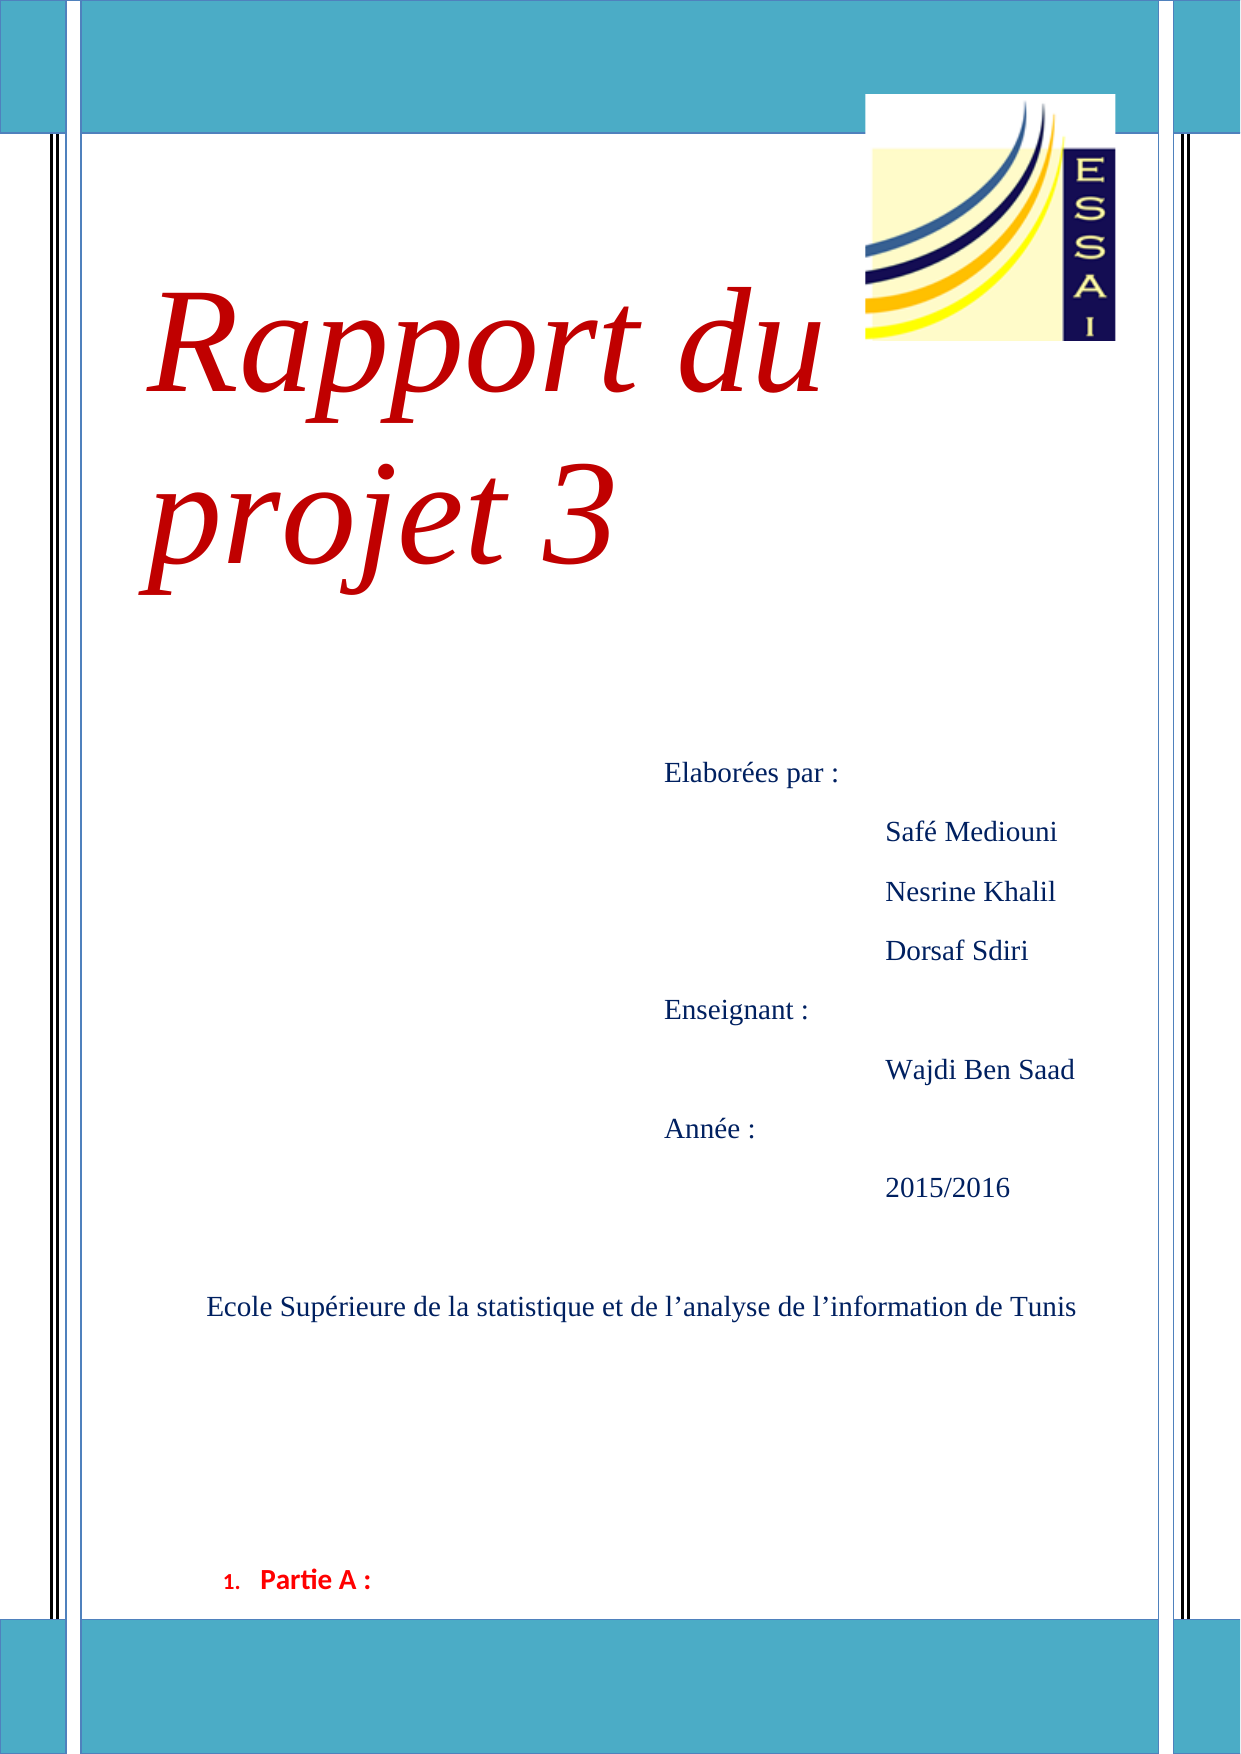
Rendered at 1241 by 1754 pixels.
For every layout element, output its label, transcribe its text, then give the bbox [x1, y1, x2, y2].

text Ecole Supérieure de la statistique et de l’analyse de l’information de Tunis [148, 1289, 1093, 1323]
list Partie A : [223, 1561, 1093, 1596]
text Dorsaf Sdiri [811, 933, 1093, 967]
text Année : [590, 1111, 1093, 1145]
text 2015/2016 [811, 1171, 1093, 1204]
text Wajdi Ben Saad [811, 1052, 1093, 1085]
text Nesrine Khalil [811, 874, 1093, 907]
text Enseignant : [590, 992, 1093, 1026]
text Rapport du projet 3 [148, 251, 1093, 596]
text Safé Mediouni [811, 814, 1093, 848]
text Elaborées par : [590, 755, 1093, 788]
